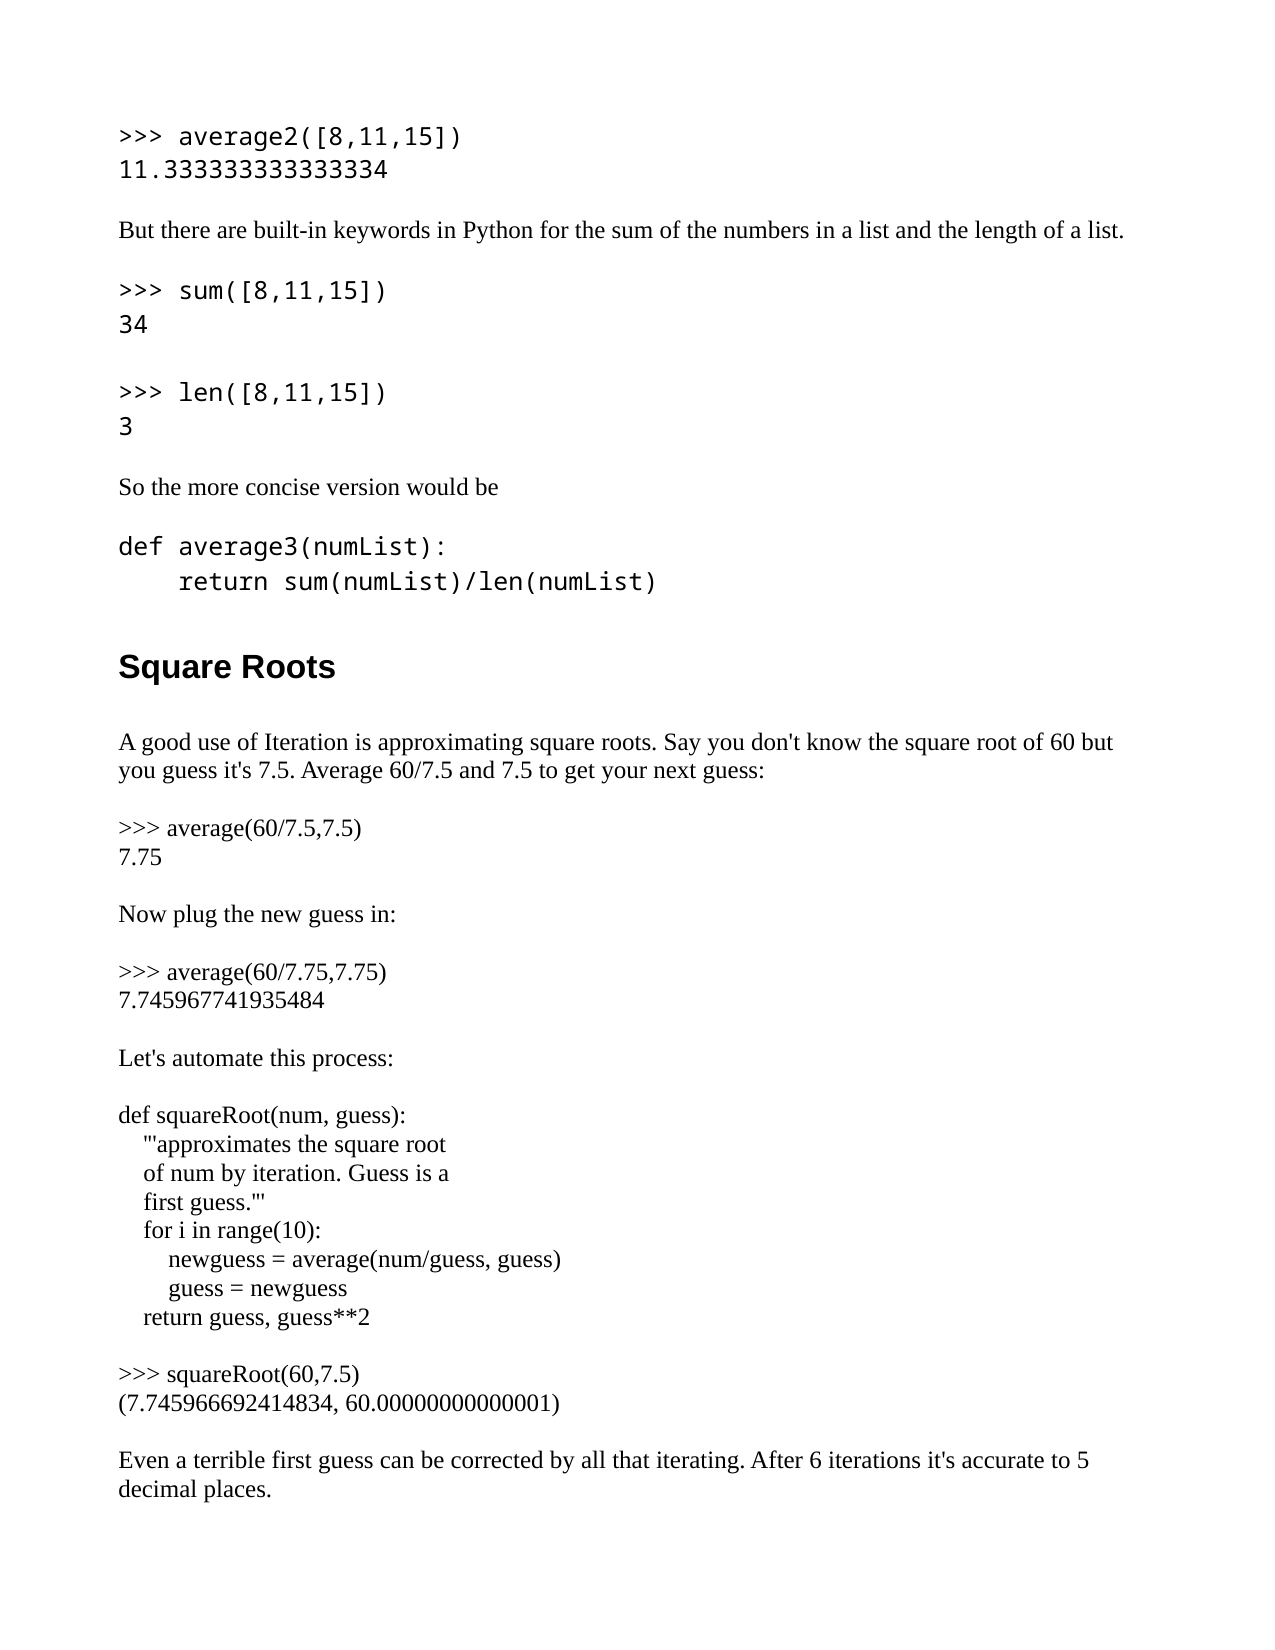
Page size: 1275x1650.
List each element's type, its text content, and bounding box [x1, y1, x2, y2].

text 7.75 [118, 842, 1157, 870]
text But there are built-in keywords in Python for the sum of the numbers in a list and the length of a list. [118, 215, 1157, 244]
text 3 [118, 409, 1157, 443]
text >>> average(60/7.5,7.5) [118, 813, 1157, 842]
text guess = newguess [118, 1273, 1157, 1302]
text Let's automate this process: [118, 1043, 1157, 1072]
text >>> average(60/7.75,7.75) [118, 957, 1157, 985]
text return guess, guess**2 [118, 1302, 1157, 1330]
text >>> len([8,11,15]) [118, 375, 1157, 409]
text '''approximates the square root [118, 1129, 1157, 1158]
text for i in range(10): [118, 1215, 1157, 1244]
text 11.333333333333334 [118, 152, 1157, 186]
text (7.745966692414834, 60.00000000000001) [118, 1388, 1157, 1417]
text def average3(numList): [118, 529, 1157, 563]
text of num by iteration. Guess is a [118, 1158, 1157, 1187]
text >>> sum([8,11,15]) [118, 272, 1157, 307]
text >>> squareRoot(60,7.5) [118, 1359, 1157, 1388]
text 7.745967741935484 [118, 985, 1157, 1014]
text >>> average2([8,11,15]) [118, 118, 1157, 152]
text 34 [118, 307, 1157, 341]
text return sum(numList)/len(numList) [118, 563, 1157, 597]
text first guess.''' [118, 1187, 1157, 1215]
text So the more concise version would be [118, 472, 1157, 500]
text def squareRoot(num, guess): [118, 1100, 1157, 1129]
text Even a terrible first guess can be corrected by all that iterating. After 6 iterations it's accurate to 5 decimal places. [118, 1445, 1157, 1503]
text A good use of Iteration is approximating square roots. Say you don't know the square root of 60 but you guess it's 7.5. Average 60/7.5 and 7.5 to get your next guess: [118, 727, 1157, 784]
text Now plug the new guess in: [118, 899, 1157, 928]
subtitle Square Roots [118, 647, 1157, 685]
text newguess = average(num/guess, guess) [118, 1244, 1157, 1273]
